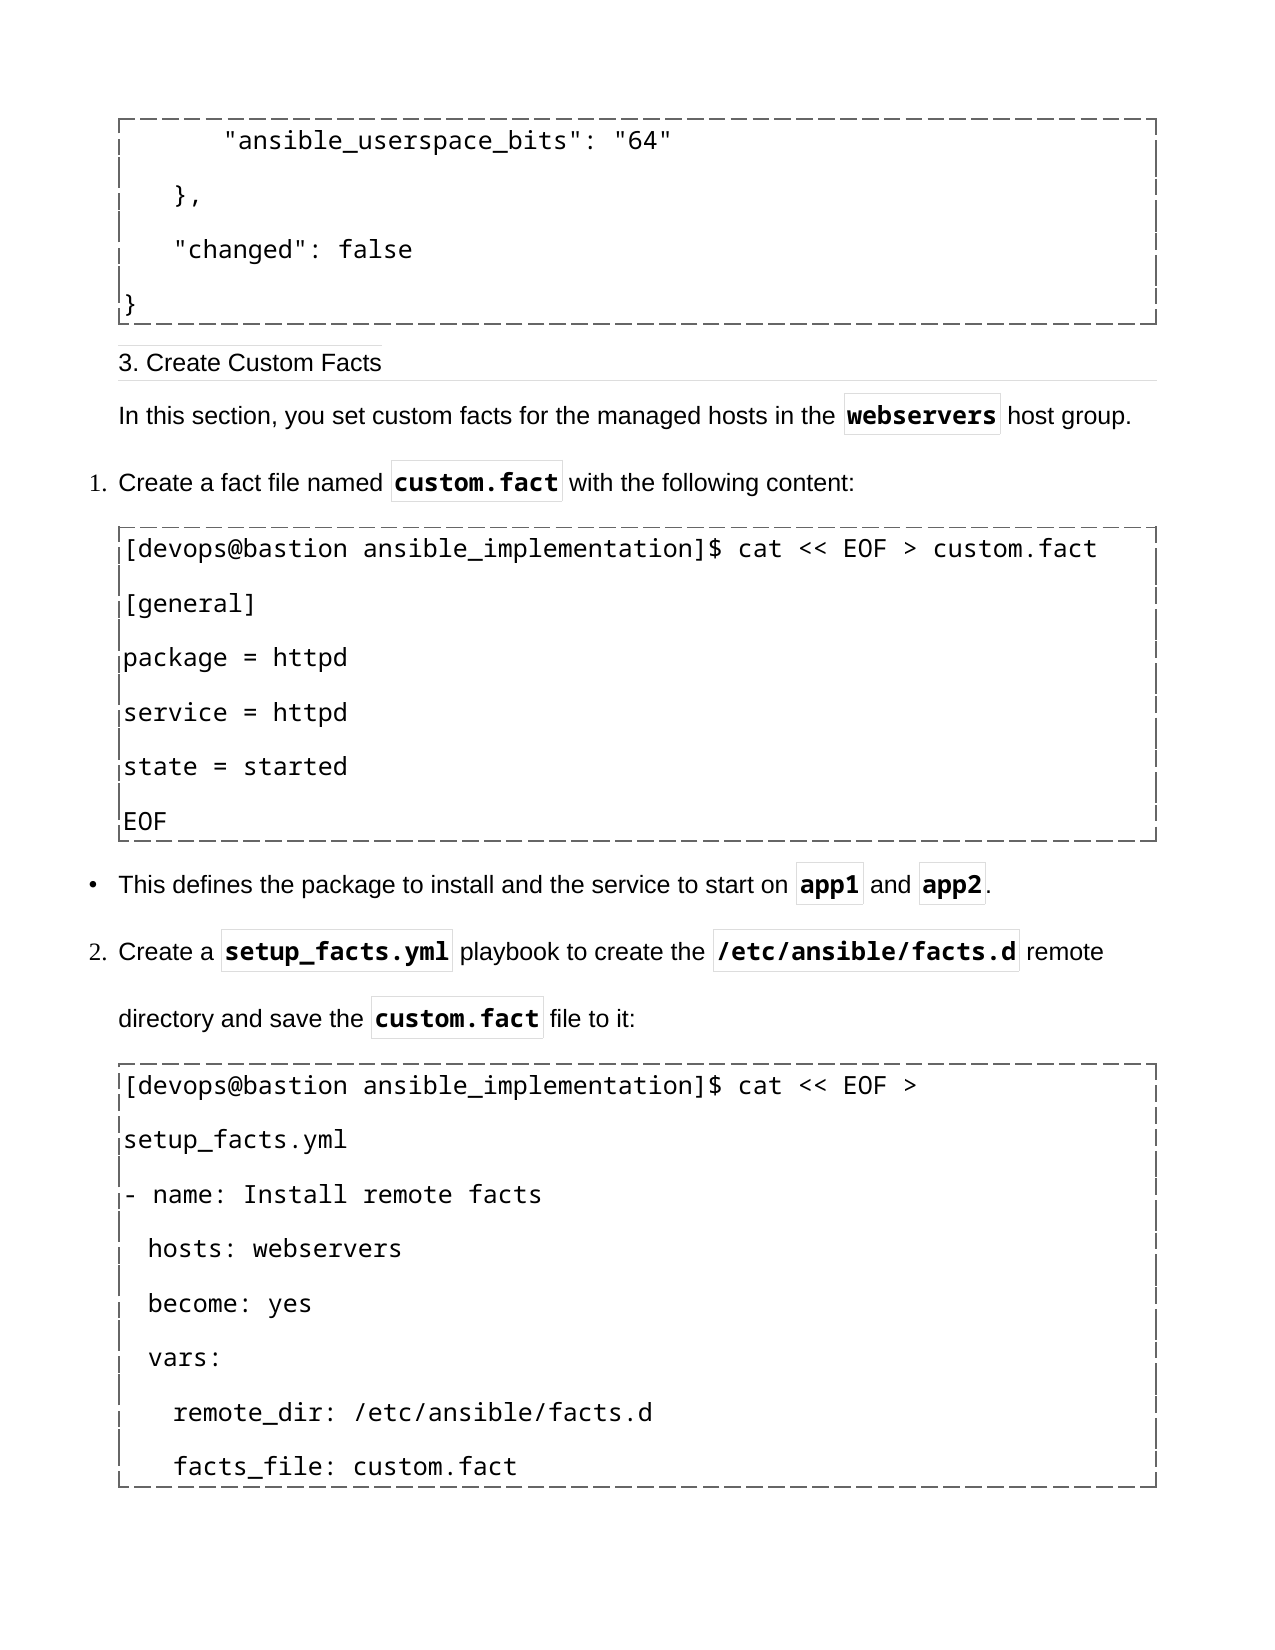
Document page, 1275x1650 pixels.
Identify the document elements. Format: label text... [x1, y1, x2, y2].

list - name: Install remote facts [118, 1172, 1157, 1211]
list } [118, 282, 1157, 324]
list service = httpd [118, 690, 1157, 728]
list [devops@bastion ansible_implementation]$ cat << EOF > setup_facts.yml [118, 1063, 1157, 1156]
list vars: [118, 1336, 1157, 1374]
list Create a setup_facts.yml playbook to create the /etc/ansible/facts.d remote directory and save the custom.fact file to it: [118, 929, 1157, 1038]
list remote_dir: /etc/ansible/facts.d [118, 1390, 1157, 1429]
list }, [118, 173, 1157, 211]
subtitle 3. Create Custom Facts [118, 345, 1157, 380]
list app2 [920, 863, 985, 904]
list facts_file: custom.fact [118, 1444, 1157, 1488]
list with the following content: [563, 459, 1157, 501]
list "ansible_userspace_bits": "64" [118, 118, 1157, 157]
list hosts: webservers [118, 1227, 1157, 1265]
list state = started [118, 744, 1157, 783]
list "changed": false [118, 227, 1157, 266]
list [devops@bastion ansible_implementation]$ cat << EOF > custom.fact [118, 526, 1157, 565]
list This defines the package to install and the service to start on [118, 862, 796, 904]
list and [864, 862, 919, 904]
list package = httpd [118, 635, 1157, 674]
text host group. [1001, 392, 1157, 434]
list [general] [118, 581, 1157, 619]
list become: yes [118, 1281, 1157, 1320]
list EOF [118, 799, 1157, 842]
list . [986, 862, 1157, 904]
list app1 [797, 863, 863, 904]
text In this section, you set custom facts for the managed hosts in the webservers [118, 392, 1000, 434]
list Create a fact file named custom.fact [118, 459, 562, 501]
